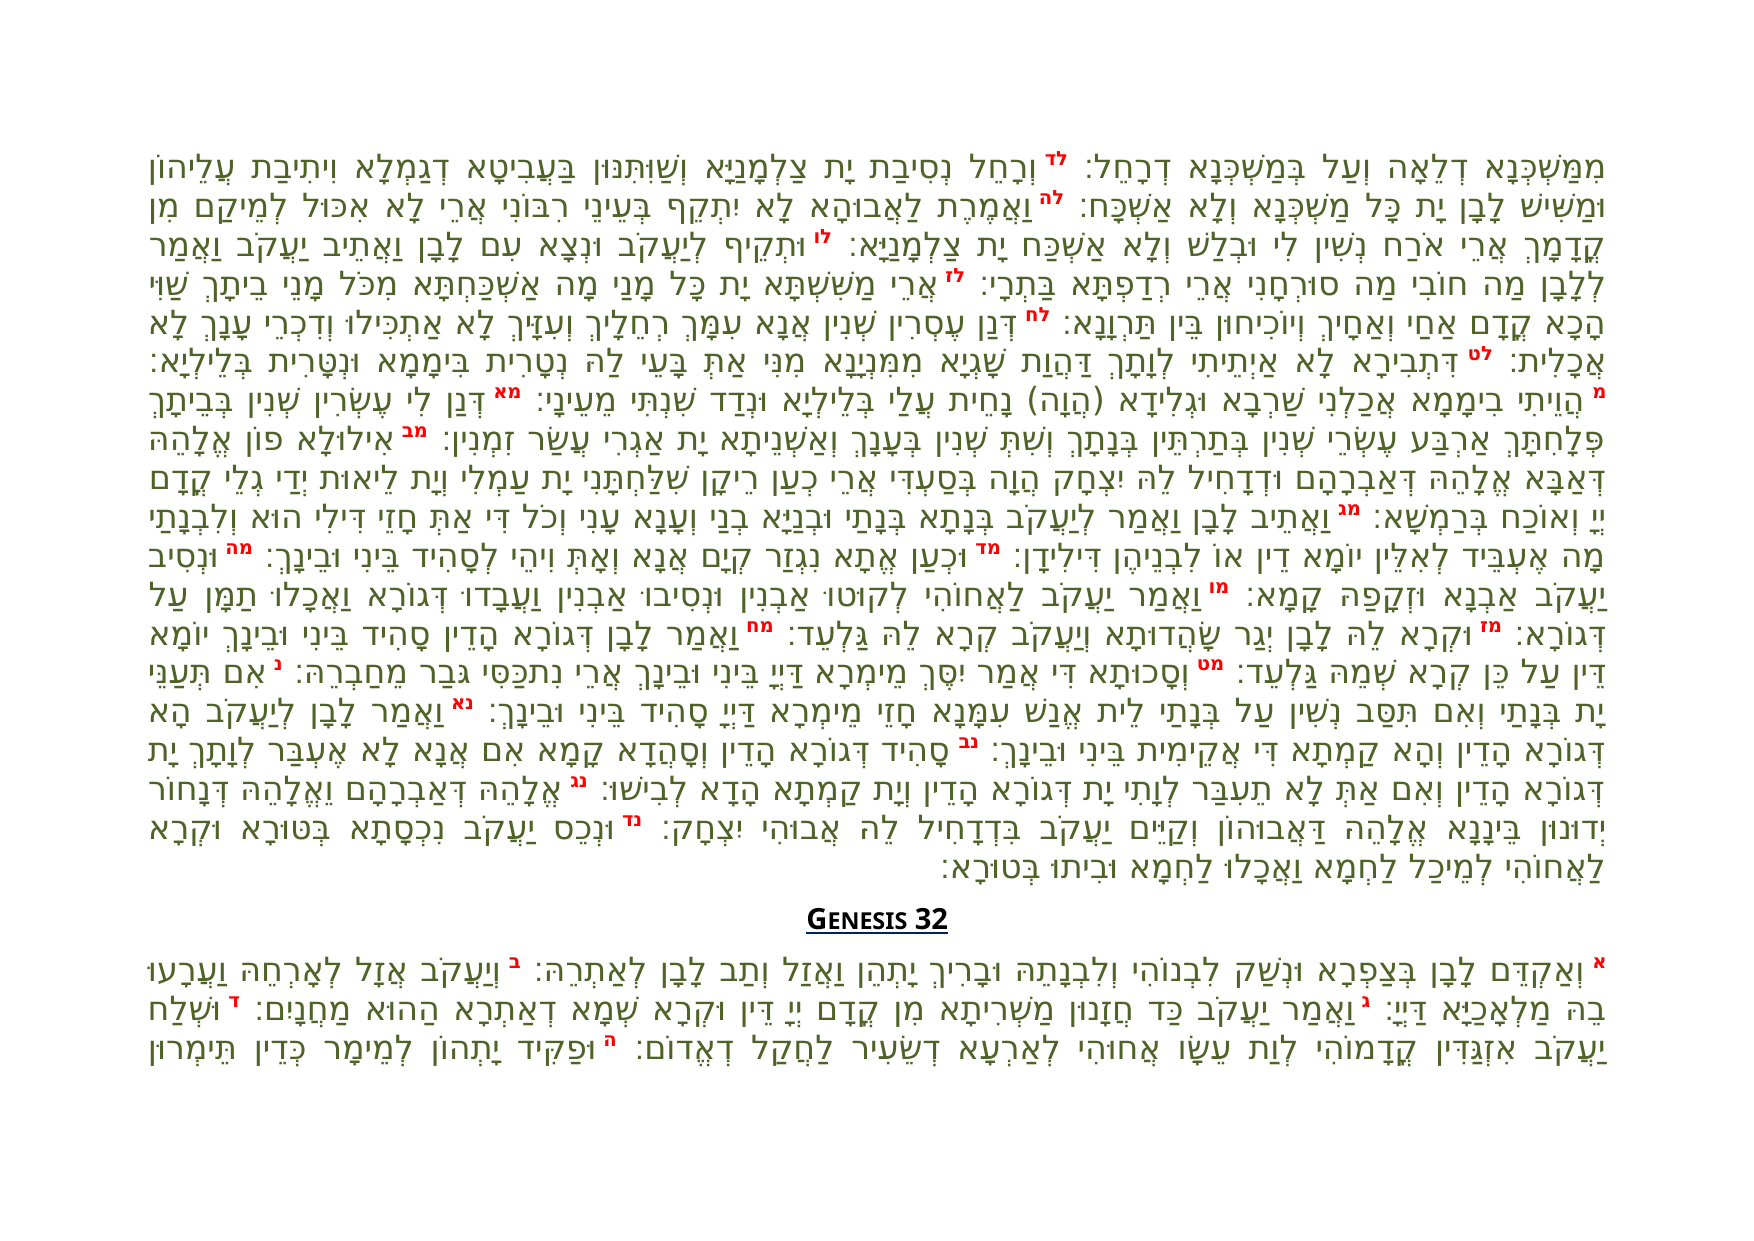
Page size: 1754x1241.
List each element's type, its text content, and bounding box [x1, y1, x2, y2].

text Genesis 32 [148, 898, 1606, 938]
text א וְאַקְדֵּם לָבָן בְּצַפְרָא וּנְשַׁק לִבְנוֹהִי וְלִבְנָתֵהּ וּבָרִיךְ יָתְהֵן וַאֲזַל וְתַב לָבָן לְאַתְרֵהּ׃ ב וְיַעֲקֹב אֲזָל לְאָרְחֵהּ וַעֲרָעוּ בֵהּ מַלְאָכַיָּא דַּיְיָ׃ ג וַאֲמַר יַעֲקֹב כַּד חֲזָנוּן מַשְׁרִיתָא מִן קֳדָם יְיָ דֵּין וּקְרָא שְׁמָא דְאַתְרָא הַהוּא מַחֲנָיִם׃ ד וּשְׁלַח יַעֲקֹב אִזְגַּדִּין קֳדָמוֹהִי לְוַת עֵשָׂו אֲחוּהִי לְאַרְעָא דְשֵׂעִיר לַחֲקַל דְאֱדוֹם׃ ה וּפַקִּיד יָתְהוֹן לְמֵימָר כְּדֵין תֵּימְרוּן [148, 951, 1606, 1067]
text מִמַּשְׁכְּנָא דְלֵאָה וְעַל בְּמַשְׁכְּנָא דְרָחֵל׃ לד וְרָחֵל נְסִיבַת יָת צַלְמָנַיָּא וְשַׁוִּתִּנּוּן בַּעֲבִיטָא דְגַמְלָא וִיתִיבַת עֲלֵיהוֹן וּמַשִּׁישׁ לָבָן יָת כָּל מַשְׁכְּנָא וְלָא אַשְׁכָּח׃ לה וַאֲמֶרֶת לַאֲבוּהָא לָא יִתְקֵף בְּעֵינֵי רִבּוֹנִי אֲרֵי לָא אִכּוּל לְמֵיקַם מִן קֳדָמָךְ אֲרֵי אֹרַח נְשִׁין לִי וּבְלַשׁ וְלָא אַשְׁכַּח יָת צַלְמָנַיָּא׃ לו וּתְקֵיף לְיַעֲקֹב וּנְצָא עִם לָבָן וַאֲתֵיב יַעֲקֹב וַאֲמַר לְלָבָן מַה חוֹבִי מַה סוּרְחָנִי אֲרֵי רְדַפְתָּא בַּתְרָי׃ לז אֲרֵי מַשִּׁשְׁתָּא יָת כָּל מָנַי מָה אַשְׁכַּחְתָּא מִכֹּל מָנֵי בֵיתָךְ שַׁוִּי הָכָא קֳדָם אַחַי וְאַחָיךְ וְיוֹכִיחוּן בֵּין תַּרְוָנָא׃ לח דְּנַן עֶסְרִין שְׁנִין אֲנָא עִמָּךְ רְחֵלָיךְ וְעִזָּיךְ לָא אַתְכִּילוּ וְדִכְרֵי עָנָךְ לָא אֲכָלִית׃ לט דִּתְבִירָא לָא אַיְתֵיתִי לְוָתָךְ דַּהֲוַת שָׁגְיָא מִמִּנְיָנָא מִנִּי אַתְּ בָּעֵי לַהּ נְטָרִית בִּימָמָא וּנְטָּרִית בְּלֵילְיָא׃ מ הֲוֵיתִי בִימָמָא אֲכַלְנִי שַׁרְבָא וּגְלִידָא (הֲוָה) נָחֵית עֲלַי בְּלֵילְיָא וּנְדַד שִׁנְתִּי מֵעֵינָי׃ מא דְּנַן לִי עֶשְׂרִין שְׁנִין בְּבֵיתָךְ פְּלָחִתָּךְ אַרְבַּע עֶשְׂרֵי שְׁנִין בְּתַרְתֵּין בְּנָתָךְ וְשִׁתְּ שְׁנִין בְּעָנָךְ וְאַשְׁנֵיתָא יָת אַגְרִי עֲשַׂר זִמְנִין׃ מב אִילוּלָא פוֹן אֱלָהֵהּ דְּאַבָּא אֱלָהֵהּ דְּאַבְרָהָם וּדְדָחִיל לֵהּ יִצְחָק הֲוָה בְּסַעְדִּי אֲרֵי כְעַן רֵיקָן שִׁלַּחְתָּנִי יָת עַמְלִי וְיָת לֵיאוּת יְדַי גְלֵי קֳדָם יְיָ וְאוֹכַח בְּרַמְשָׁא׃ מג וַאֲתֵיב לָבָן וַאֲמַר לְיַעֲקֹב בְּנָתָא בְּנָתַי וּבְנַיָּא בְנַי וְעָנָא עָנִי וְכֹל דִּי אַתְּ חָזֵי דִּילִי הוּא וְלִבְנָתַי מָה אֶעְבֵּיד לְאִלֵּין יוֹמָא דֵין אוֹ לִבְנֵיהֶן דִּילִידָן׃ מד וּכְעַן אֱתָא נִגְזַר קְיָם אֲנָא וְאָתְּ וִיהֵי לְסָהִיד בֵּינִי וּבֵינָךְ׃ מה וּנְסִיב יַעֲקֹב אַבְנָא וּזְקָפַהּ קָמָא׃ מו וַאֲמַר יַעֲקֹב לַאֲחוֹהִי לְקוּטוּ אַבְנִין וּנְסִיבוּ אַבְנִין וַעֲבָדוּ דְּגוֹרָא וַאֲכָלוּ תַמָּן עַל דְּגוֹרָא׃ מז וּקְרָא לֵהּ לָבָן יְגַר שָׂהֲדוּתָא וְיַעֲקֹב קְרָא לֵהּ גַּלְעֵד׃ מח וַאֲמַר לָבָן דְּגוֹרָא הָדֵין סָהִיד בֵּינִי וּבֵינָךְ יוֹמָא דֵּין עַל כֵּן קְרָא שְׁמֵהּ גַּלְעֵד׃ מט וְסָכוּתָא דִּי אֲמַר יִסֶּךְ מֵימְרָא דַּיְיָ בֵּינִי וּבֵינָךְ אֲרֵי נִתכַּסִּי גּבַר מֵחַבְרֵהּ׃ נ אִם תְּעַנֵּי יָת בְּנָתַי וְאִם תִּסַּב נְשִׁין עַל בְּנָתַי לֵית אֱנַשׁ עִמָּנָא חָזֵי מֵימְרָא דַּיְיָ סָהִיד בֵּינִי וּבֵינָךְ׃ נא וַאֲמַר לָבָן לְיַעֲקֹב הָא דְּגוֹרָא הָדֵין וְהָא קַמְתָא דִּי אֲקֵימִית בֵּינִי וּבֵינָךְ׃ נב סָהִיד דְּגוֹרָא הָדֵין וְסָהֲדָא קָמָא אִם אֲנָא לָא אֶעְבַּר לְוָתָךְ יָת דְּגוֹרָא הָדֵין וְאִם אַתְּ לָא תֵעִבַּר לְוָתִי יָת דְּגוֹרָא הָדֵין וְיָת קַמְתָא הָדָא לְבִישׁוּ׃ נג אֱלָהֵהּ דְּאַבְרָהָם וֵאֱלָהֵהּ דְּנָחוֹר יְדוּנוּן בֵּינָנָא אֱלָהֵהּ דַּאֲבוּהוֹן וְקַיֵּים יַעֲקֹב בִּדְדָחִיל לֵהּ אֲבוּהִי יִצְחָק׃ נד וּנְכֵס יַעֲקֹב נִכְסָתָא בְּטּוּרָא וּקְרָא לַאֲחוֹהִי לְמֵיכַל לַחְמָא וַאֲכָלוּ לַחְמָא וּבִיתוּ בְּטוּרָא׃ [148, 148, 1606, 886]
